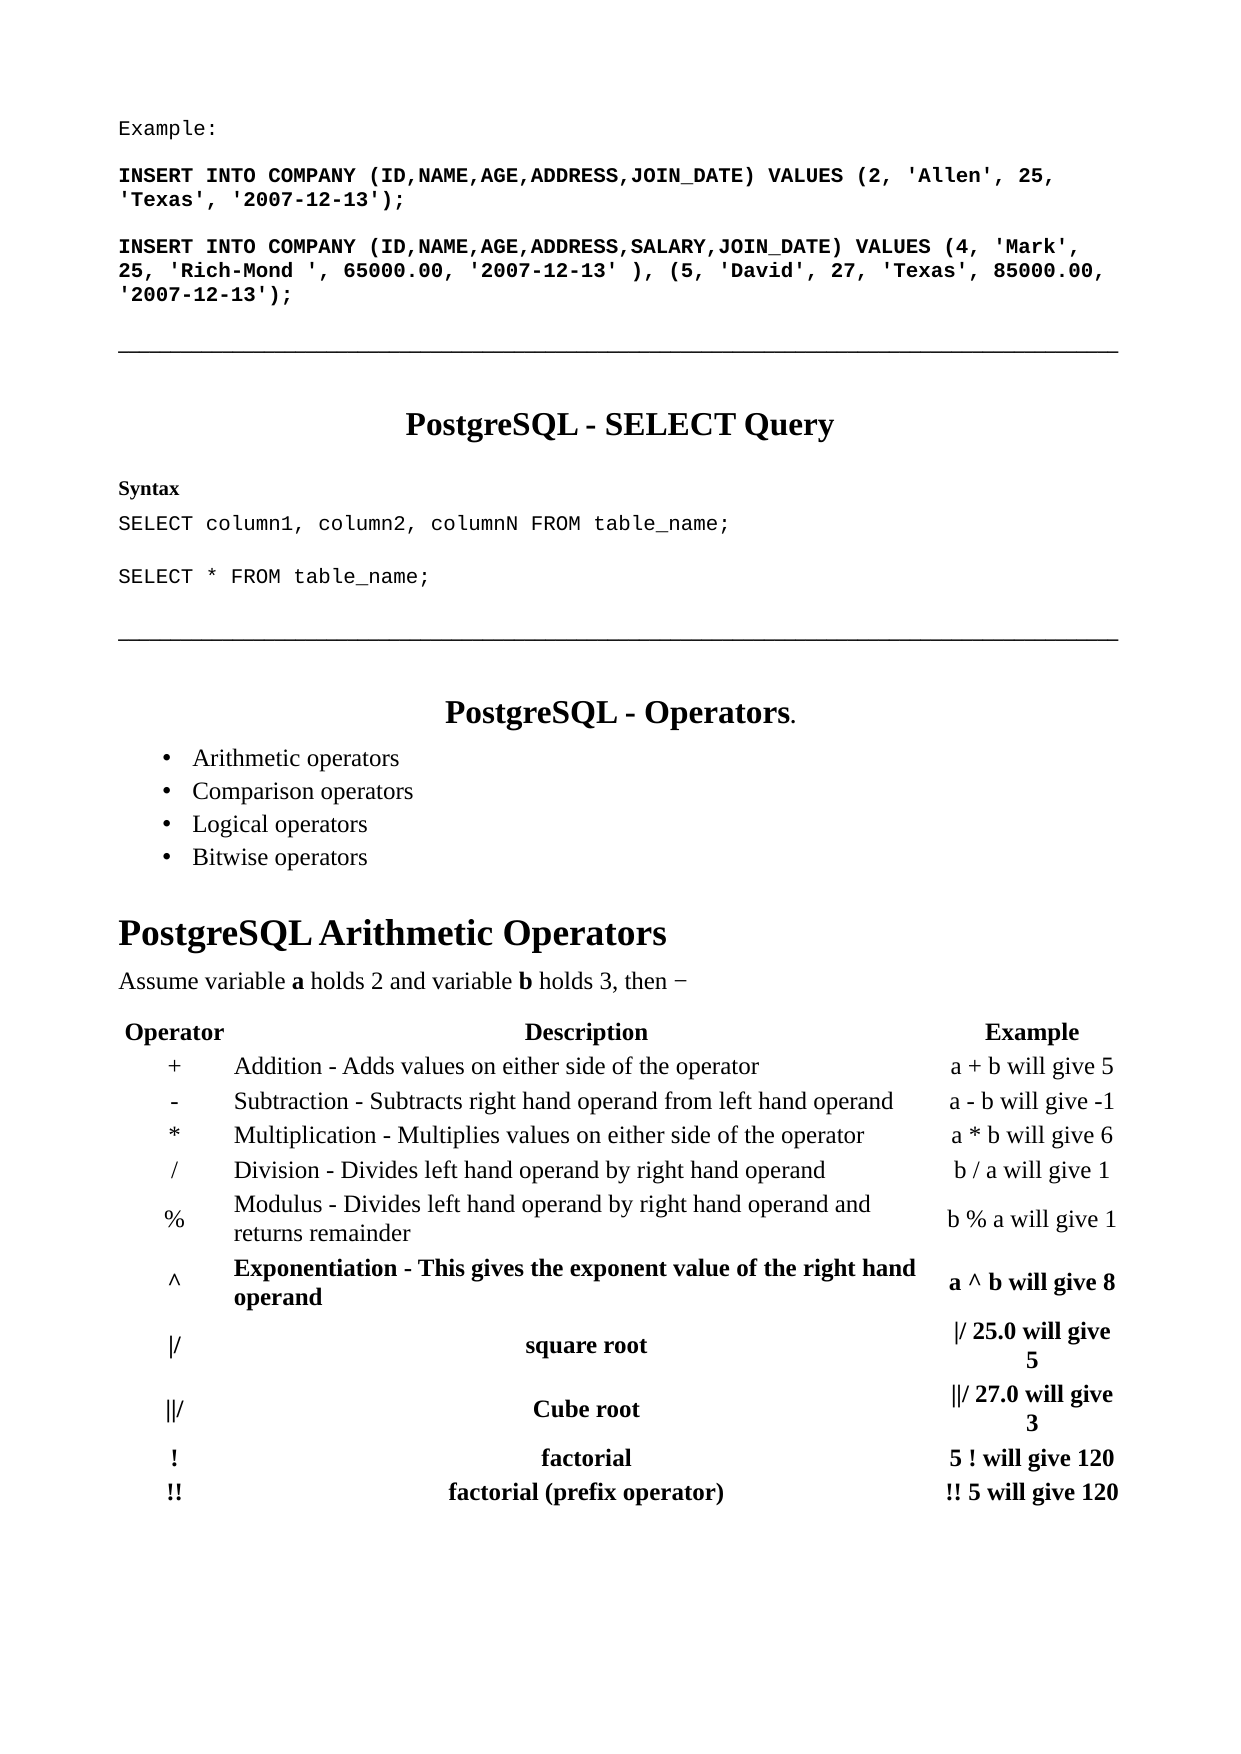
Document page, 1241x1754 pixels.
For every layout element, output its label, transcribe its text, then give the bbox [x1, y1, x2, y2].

table_cell / [118, 1152, 231, 1187]
subtitle Syntax [118, 476, 1122, 500]
text Example: [118, 118, 1122, 165]
table_cell factorial (prefix operator) [231, 1475, 942, 1509]
table_cell square root [231, 1313, 942, 1377]
table_cell factorial [231, 1440, 942, 1474]
subtitle PostgreSQL Arithmetic Operators [118, 910, 1122, 953]
list Logical operators [162, 809, 1122, 838]
table_cell % [118, 1187, 231, 1250]
text SELECT * FROM table_name; [118, 566, 1122, 589]
table_cell 5 ! will give 120 [942, 1440, 1122, 1474]
table_cell Subtraction - Subtracts right hand operand from left hand operand [231, 1083, 942, 1117]
table_cell !! 5 will give 120 [942, 1475, 1122, 1509]
table_cell b / a will give 1 [942, 1152, 1122, 1187]
table_cell a ^ b will give 8 [942, 1250, 1122, 1313]
text INSERT INTO COMPANY (ID,NAME,AGE,ADDRESS,JOIN_DATE) VALUES (2, 'Allen', 25, 'Texas', '2007-12-13'); [118, 165, 1122, 213]
table_cell - [118, 1083, 231, 1117]
table_cell ||/ [118, 1377, 231, 1440]
table_header Example [942, 1014, 1122, 1048]
table_cell Modulus - Divides left hand operand by right hand operand and returns remainder [231, 1187, 942, 1250]
table_cell Exponentiation - This gives the exponent value of the right hand operand [231, 1250, 942, 1313]
table_header Description [231, 1014, 942, 1048]
text ________________________________________________________________________________________________ [118, 331, 1122, 355]
text SELECT column1, column2, columnN FROM table_name; [118, 513, 1122, 536]
table_cell a + b will give 5 [942, 1048, 1122, 1083]
subtitle PostgreSQL - SELECT Query [118, 404, 1122, 443]
text ________________________________________________________________________________________________ [118, 619, 1122, 643]
text INSERT INTO COMPANY (ID,NAME,AGE,ADDRESS,SALARY,JOIN_DATE) VALUES (4, 'Mark', 25, 'Rich-Mond ', 65000.00, '2007-12-13' ), (5, 'David', 27, 'Texas', 85000.00, '2007-12-13'); [118, 213, 1122, 307]
table_cell + [118, 1048, 231, 1083]
table_cell Addition - Adds values on either side of the operator [231, 1048, 942, 1083]
table_cell ! [118, 1440, 231, 1474]
table_cell ^ [118, 1250, 231, 1313]
table_cell ||/ 27.0 will give 3 [942, 1377, 1122, 1440]
table_cell a - b will give -1 [942, 1083, 1122, 1117]
subtitle PostgreSQL - Operators. [118, 692, 1122, 730]
list Bitwise operators [162, 842, 1122, 871]
table_cell |/ 25.0 will give 5 [942, 1313, 1122, 1377]
list Comparison operators [162, 776, 1122, 805]
table_cell Division - Divides left hand operand by right hand operand [231, 1152, 942, 1187]
table_cell Cube root [231, 1377, 942, 1440]
text Assume variable a holds 2 and variable b holds 3, then − [118, 966, 1122, 995]
table_cell * [118, 1118, 231, 1152]
table_cell b % a will give 1 [942, 1187, 1122, 1250]
table_cell |/ [118, 1313, 231, 1377]
table_cell Multiplication - Multiplies values on either side of the operator [231, 1118, 942, 1152]
table_cell !! [118, 1475, 231, 1509]
table_header Operator [118, 1014, 231, 1048]
list Arithmetic operators [162, 743, 1122, 772]
table_cell a * b will give 6 [942, 1118, 1122, 1152]
